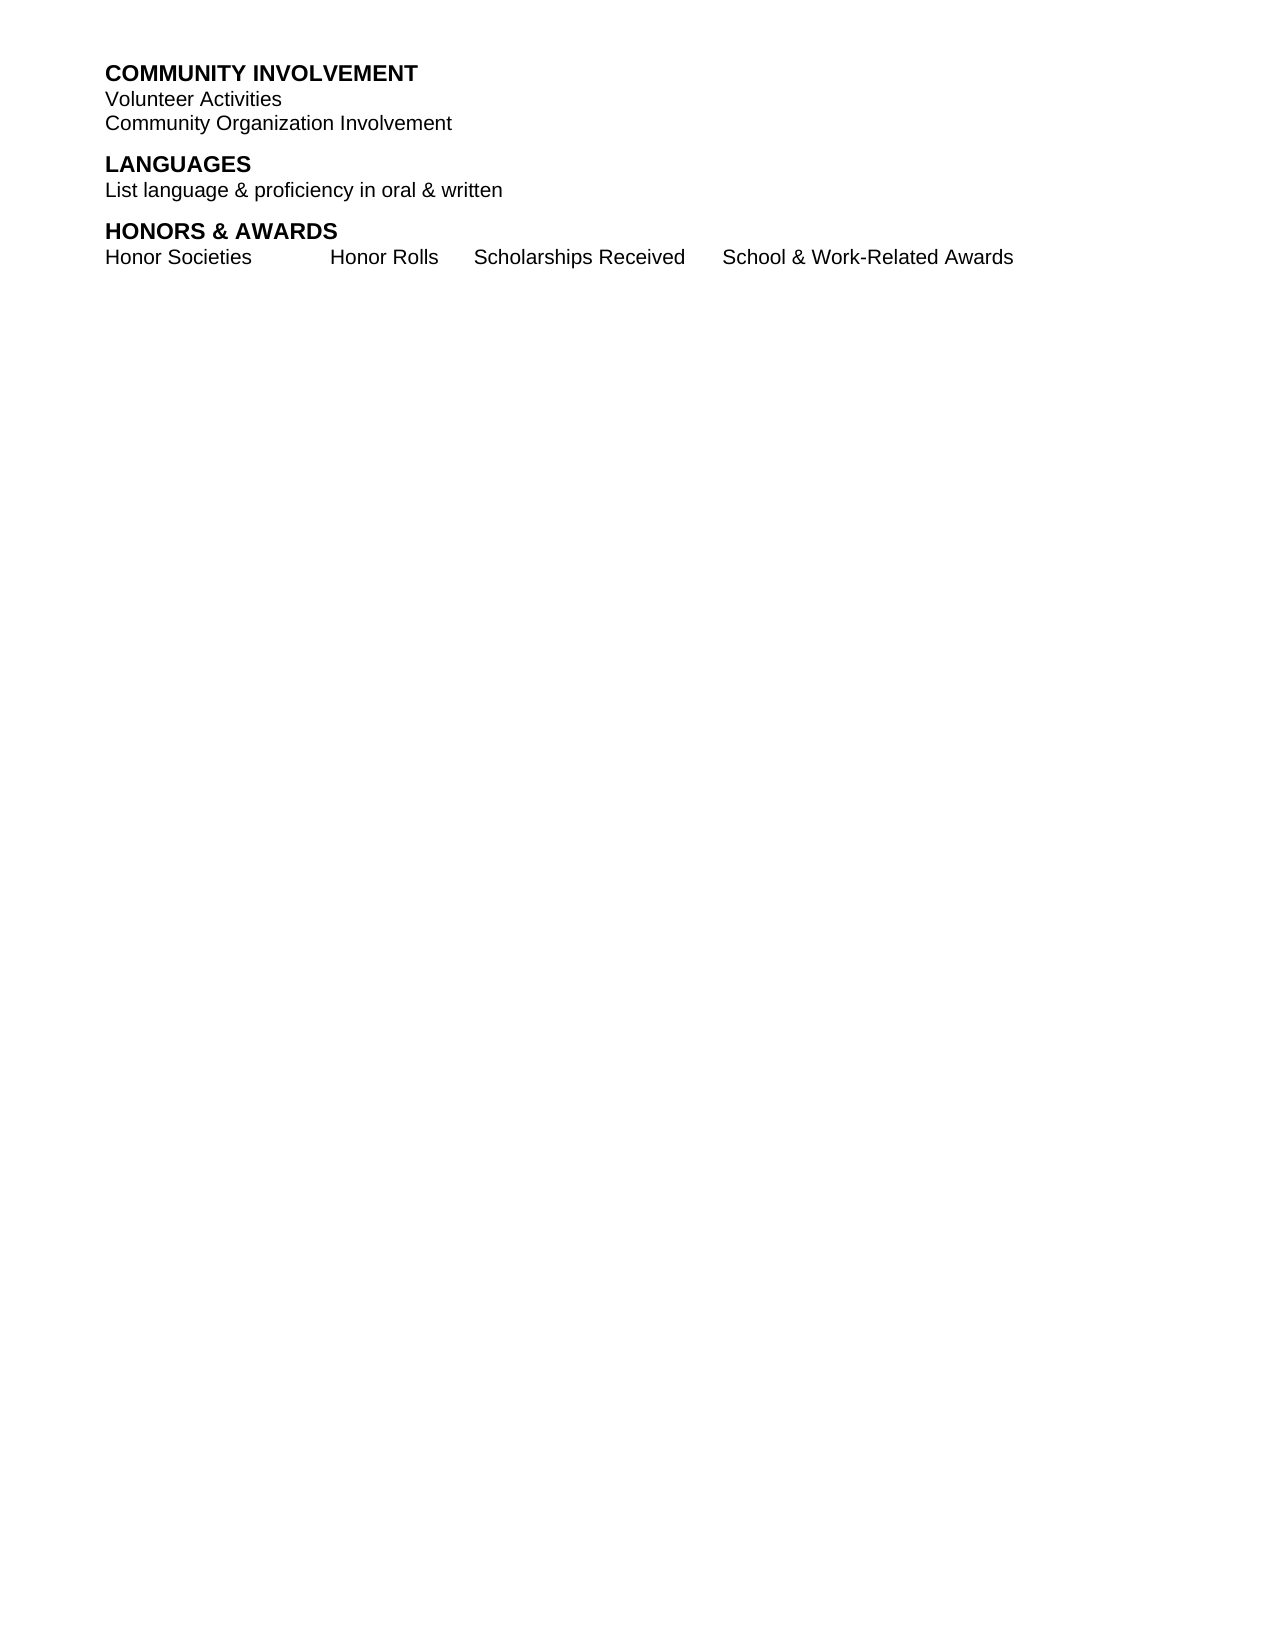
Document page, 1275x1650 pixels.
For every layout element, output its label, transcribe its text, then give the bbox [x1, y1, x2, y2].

text List language & proficiency in oral & written [105, 177, 1170, 201]
text COMMUNITY INVOLVEMENT [105, 60, 1170, 86]
text HONORS & AWARDS [105, 218, 1170, 244]
text Volunteer Activities [105, 86, 1170, 110]
text LANGUAGES [105, 151, 1170, 177]
text Honor Societies Honor Rolls Scholarships Received School & Work-Related Awards [105, 244, 1170, 268]
text Community Organization Involvement [105, 110, 1170, 134]
